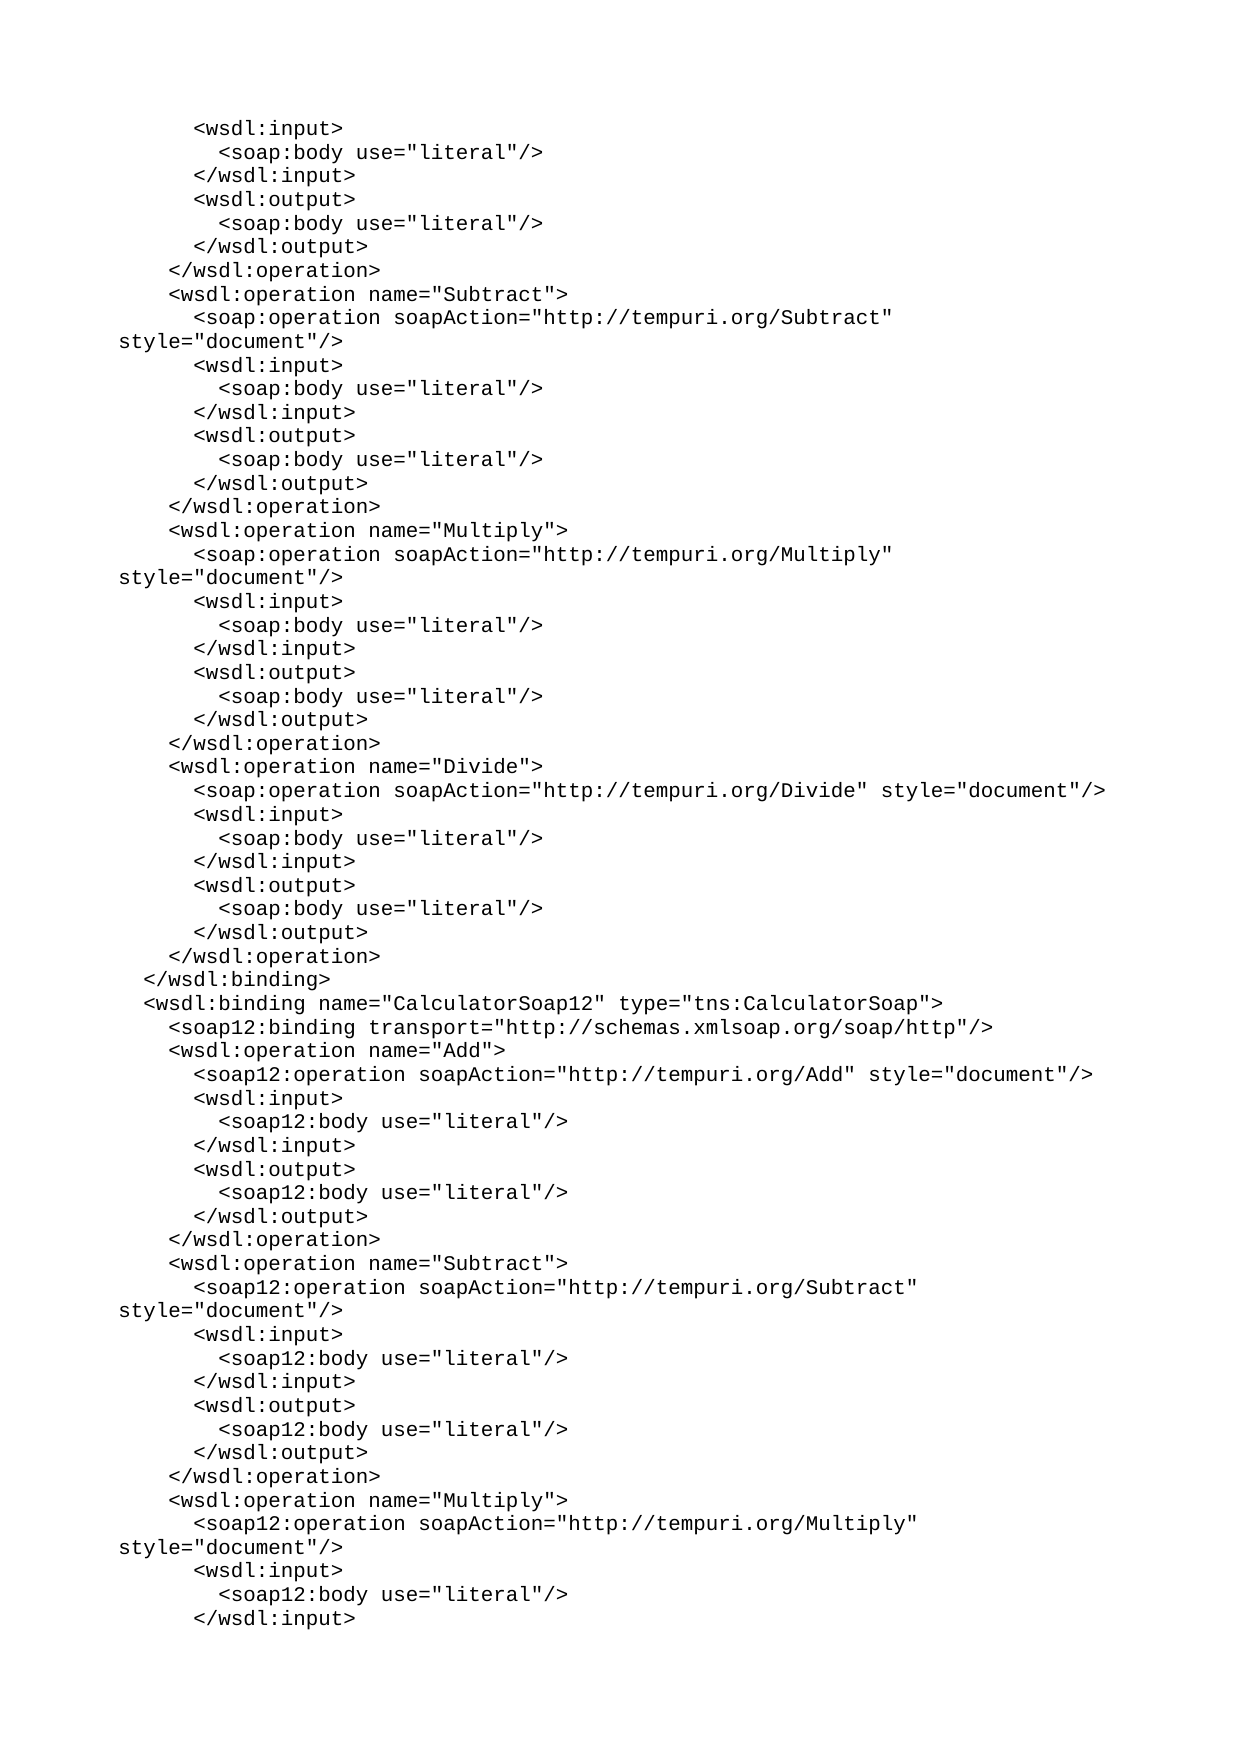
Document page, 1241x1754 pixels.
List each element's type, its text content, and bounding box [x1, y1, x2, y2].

text <soap12:operation soapAction="http://tempuri.org/Multiply" style="document"/> [118, 1513, 1122, 1561]
text <soap12:body use="literal"/> [118, 1348, 1122, 1371]
text </wsdl:output> [118, 922, 1122, 946]
text </wsdl:operation> [118, 946, 1122, 969]
text <wsdl:operation name="Multiply"> [118, 1489, 1122, 1513]
text <soap12:operation soapAction="http://tempuri.org/Add" style="document"/> [118, 1064, 1122, 1088]
text <wsdl:operation name="Add"> [118, 1040, 1122, 1064]
text <soap:body use="literal"/> [118, 449, 1122, 473]
text <wsdl:operation name="Subtract"> [118, 284, 1122, 307]
text </wsdl:output> [118, 473, 1122, 496]
text <wsdl:input> [118, 118, 1122, 142]
text <soap:body use="literal"/> [118, 615, 1122, 638]
text <wsdl:input> [118, 1561, 1122, 1584]
text <soap:body use="literal"/> [118, 827, 1122, 851]
text <wsdl:binding name="CalculatorSoap12" type="tns:CalculatorSoap"> [118, 993, 1122, 1017]
text <soap12:body use="literal"/> [118, 1584, 1122, 1608]
text <wsdl:input> [118, 1324, 1122, 1348]
text </wsdl:input> [118, 1135, 1122, 1158]
text <wsdl:output> [118, 426, 1122, 449]
text </wsdl:operation> [118, 1466, 1122, 1489]
text </wsdl:operation> [118, 260, 1122, 284]
text <wsdl:output> [118, 1395, 1122, 1419]
text <wsdl:operation name="Subtract"> [118, 1253, 1122, 1277]
text <wsdl:output> [118, 189, 1122, 213]
text </wsdl:input> [118, 1608, 1122, 1631]
text </wsdl:output> [118, 1206, 1122, 1229]
text <soap12:operation soapAction="http://tempuri.org/Subtract" style="document"/> [118, 1277, 1122, 1324]
text <wsdl:operation name="Divide"> [118, 757, 1122, 780]
text </wsdl:operation> [118, 733, 1122, 757]
text <wsdl:input> [118, 354, 1122, 378]
text <wsdl:output> [118, 1158, 1122, 1182]
text </wsdl:output> [118, 1442, 1122, 1466]
text <soap12:body use="literal"/> [118, 1182, 1122, 1206]
text </wsdl:input> [118, 165, 1122, 189]
text </wsdl:operation> [118, 496, 1122, 520]
text <wsdl:operation name="Multiply"> [118, 520, 1122, 544]
text <wsdl:input> [118, 591, 1122, 615]
text <wsdl:input> [118, 804, 1122, 827]
text <soap12:body use="literal"/> [118, 1111, 1122, 1135]
text </wsdl:input> [118, 402, 1122, 426]
text <soap:operation soapAction="http://tempuri.org/Multiply" style="document"/> [118, 544, 1122, 591]
text <wsdl:input> [118, 1088, 1122, 1111]
text </wsdl:input> [118, 638, 1122, 662]
text </wsdl:output> [118, 709, 1122, 733]
text </wsdl:operation> [118, 1229, 1122, 1253]
text </wsdl:output> [118, 236, 1122, 260]
text <soap:operation soapAction="http://tempuri.org/Subtract" style="document"/> [118, 307, 1122, 354]
text </wsdl:input> [118, 851, 1122, 875]
text <soap:body use="literal"/> [118, 378, 1122, 402]
text <soap:operation soapAction="http://tempuri.org/Divide" style="document"/> [118, 780, 1122, 804]
text <soap12:binding transport="http://schemas.xmlsoap.org/soap/http"/> [118, 1017, 1122, 1040]
text <wsdl:output> [118, 875, 1122, 898]
text <soap:body use="literal"/> [118, 142, 1122, 165]
text <wsdl:output> [118, 662, 1122, 686]
text <soap12:body use="literal"/> [118, 1419, 1122, 1442]
text </wsdl:binding> [118, 969, 1122, 993]
text <soap:body use="literal"/> [118, 898, 1122, 922]
text </wsdl:input> [118, 1371, 1122, 1395]
text <soap:body use="literal"/> [118, 213, 1122, 236]
text <soap:body use="literal"/> [118, 686, 1122, 709]
